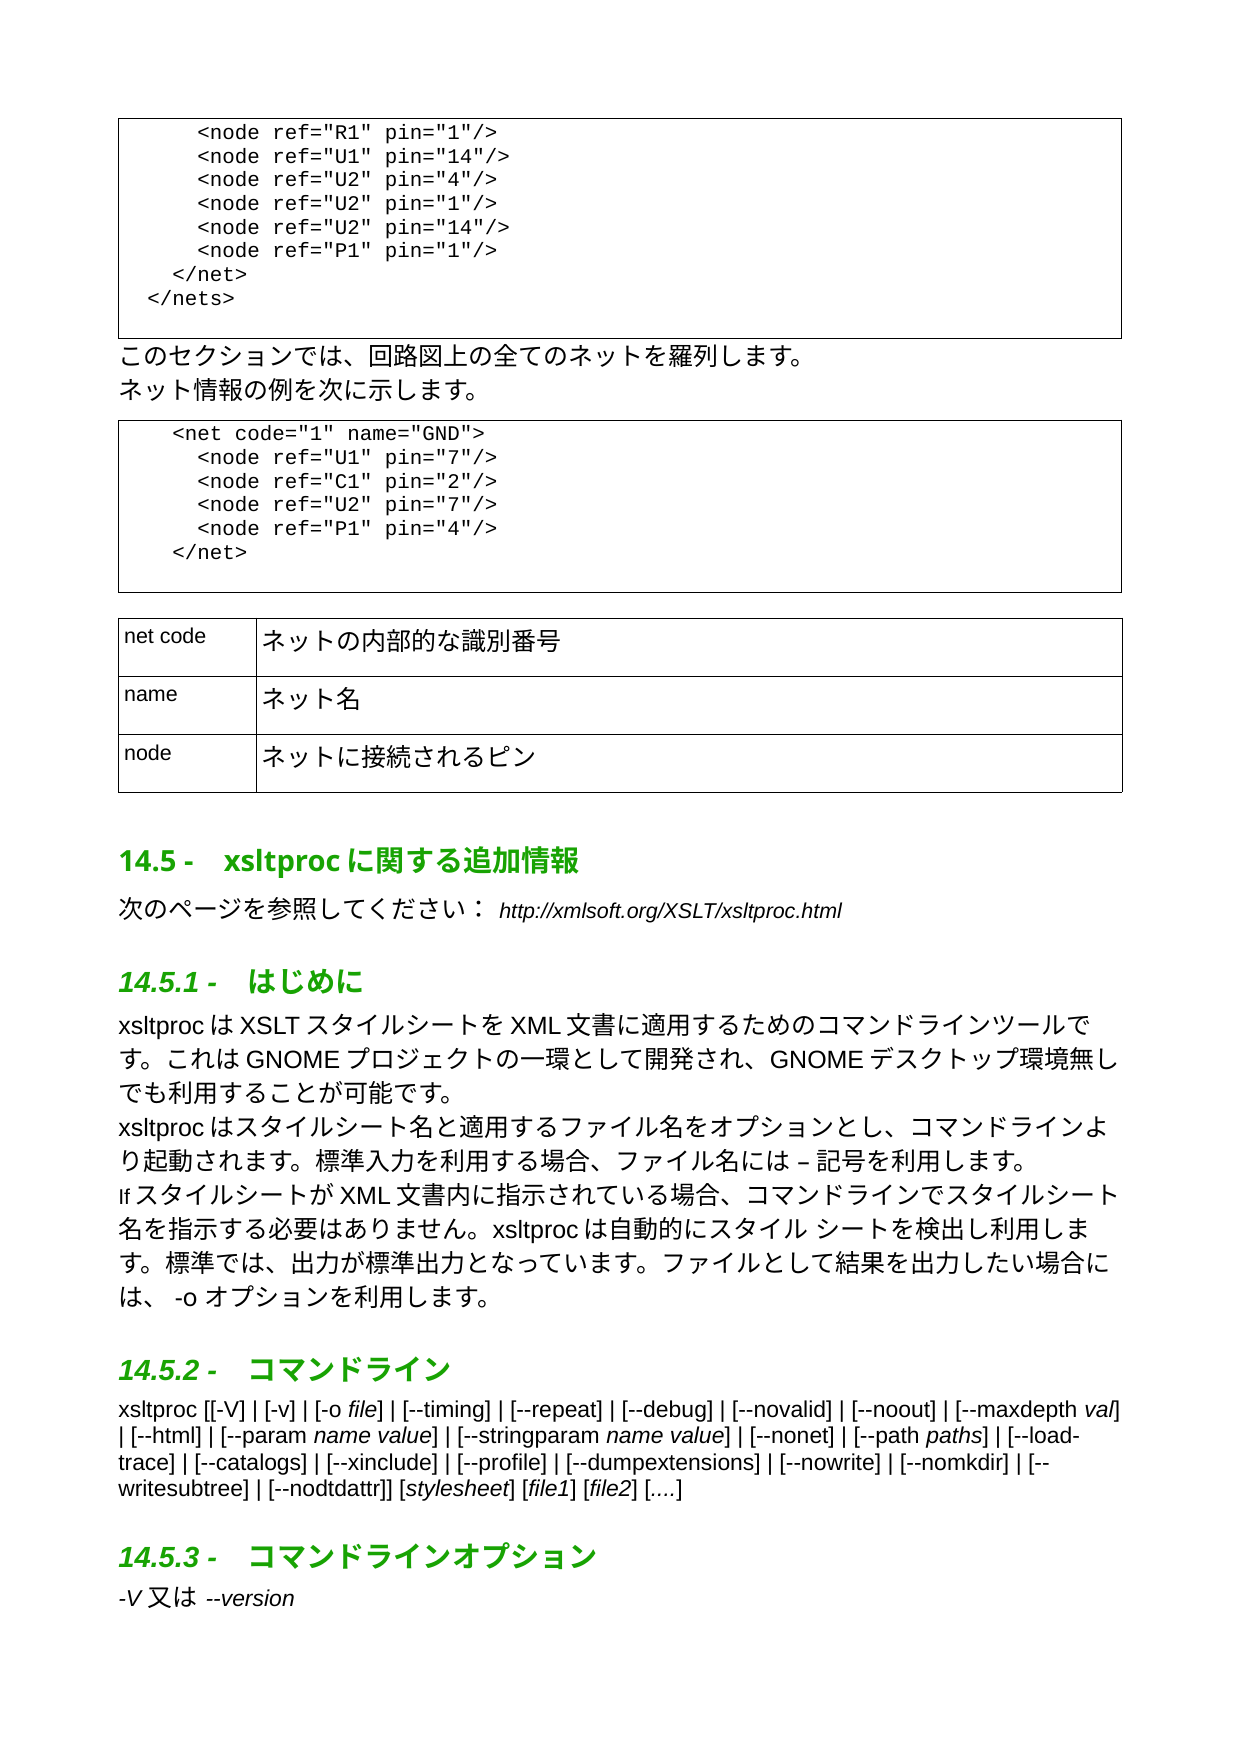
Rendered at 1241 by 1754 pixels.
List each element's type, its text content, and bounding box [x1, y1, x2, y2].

table_cell node [119, 735, 256, 792]
text <node ref="U1" pin="7"/> [119, 443, 1121, 467]
text -V 又は --version [118, 1583, 1122, 1612]
text このセクションでは、回路図上の全てのネットを羅列します。 ネット情報の例を次に示します。 [118, 339, 1122, 407]
text xsltproc [[-V] | [-v] | [-o file] | [--timing] | [--repeat] | [--debug] | [--novalid] | [--noout] | [--maxdepth val] | [--html] | [--param name value] | [--stringparam name value] | [--nonet] | [--path paths] | [--load-trace] | [--catalogs] | [--xinclude] | [--profile] | [--dumpextensions] | [--nowrite] | [--nomkdir] | [--writesubtree] | [--nodtdattr]] [stylesheet] [file1] [file2] [....] [118, 1396, 1122, 1501]
text </net> [119, 260, 1121, 284]
text <node ref="P1" pin="1"/> [119, 236, 1121, 260]
text 次のページを参照してください： http://xmlsoft.org/XSLT/xsltproc.html [118, 892, 1122, 926]
text <node ref="U1" pin="14"/> [119, 142, 1121, 165]
text </nets> [119, 284, 1121, 311]
text <node ref="U2" pin="14"/> [119, 213, 1121, 236]
subtitle コマンドラインオプション [118, 1537, 1122, 1576]
text <node ref="C1" pin="2"/> [119, 467, 1121, 490]
text <node ref="U2" pin="7"/> [119, 490, 1121, 514]
text <node ref="R1" pin="1"/> [119, 119, 1121, 142]
table_header ネットの内部的な識別番号 [257, 619, 1122, 676]
text <node ref="U2" pin="4"/> [119, 165, 1121, 189]
text xsltprocはXSLTスタイルシートをXML文書に適用するためのコマンドラインツールです。これはGNOMEプロジェクトの一環として開発され、GNOMEデスクトップ環境無しでも利用することが可能です。 xsltprocはスタイルシート名と適用するファイル名をオプションとし、コマンドラインより起動されます。標準入力を利用する場合、ファイル名には – 記号を利用します。 IfスタイルシートがXML文書内に指示されている場合、コマンドラインでスタイルシート名を指示する必要はありません。xsltprocは自動的にスタイル シートを検出し利用します。標準では、出力が標準出力となっています。ファイルとして結果を出力したい場合には、 -o オプションを利用します。 [118, 1008, 1122, 1314]
text <node ref="P1" pin="4"/> [119, 514, 1121, 538]
table_cell name [119, 677, 256, 734]
subtitle xsltprocに関する追加情報 [118, 840, 1122, 879]
subtitle はじめに [118, 961, 1122, 1001]
text </net> [119, 538, 1121, 565]
subtitle コマンドライン [118, 1350, 1122, 1389]
table_cell ネットに接続されるピン [257, 735, 1122, 792]
text <node ref="U2" pin="1"/> [119, 189, 1121, 213]
text <net code="1" name="GND"> [119, 421, 1121, 443]
table_header net code [119, 619, 256, 676]
table_cell ネット名 [257, 677, 1122, 734]
